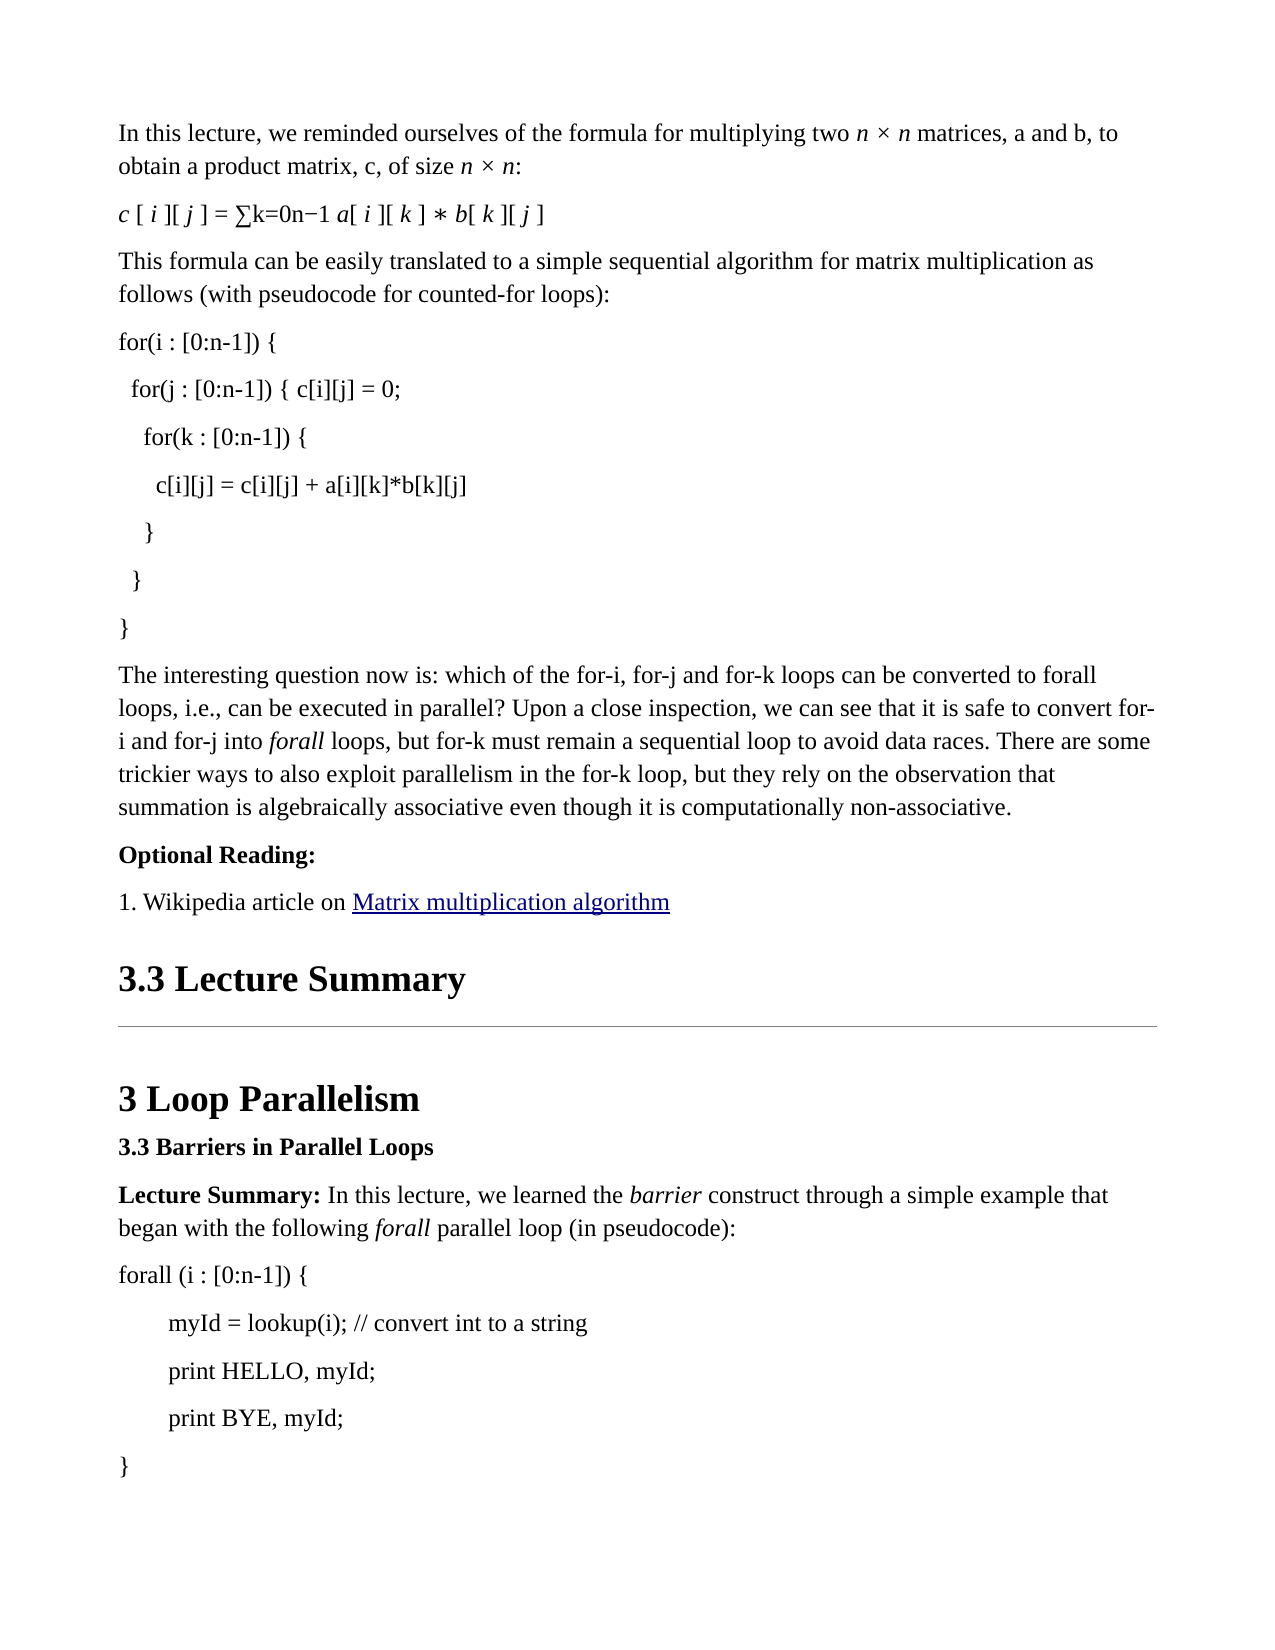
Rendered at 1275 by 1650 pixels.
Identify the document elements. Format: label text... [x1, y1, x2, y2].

text 1. Wikipedia article on Matrix multiplication algorithm [118, 887, 1157, 916]
text print HELLO, myId; [118, 1356, 1157, 1384]
text forall (i : [0:n-1]) { [118, 1261, 1157, 1289]
text for(j : [0:n-1]) { c[i][j] = 0; [118, 374, 1157, 403]
subtitle 3 Loop Parallelism [118, 1077, 1157, 1120]
text The interesting question now is: which of the for-i, for-j and for-k loops can be converted to forall loops, i.e., can be executed in parallel? Upon a close inspection, we can see that it is safe to convert for-i and for-j into forall loops, but for-k must remain a sequential loop to avoid data races. There are some trickier ways to also exploit parallelism in the for-k loop, but they rely on the observation that summation is algebraically associative even though it is computationally non-associative. [118, 660, 1157, 821]
text } [118, 565, 1157, 594]
subtitle 3.3 Lecture Summary [118, 956, 1157, 999]
text This formula can be easily translated to a simple sequential algorithm for matrix multiplication as follows (with pseudocode for counted-for loops): [118, 246, 1157, 308]
text for(i : [0:n-1]) { [118, 327, 1157, 356]
text } [118, 517, 1157, 546]
text print BYE, myId; [118, 1403, 1157, 1432]
text } [118, 613, 1157, 641]
text } [118, 1451, 1157, 1480]
text for(k : [0:n-1]) { [118, 422, 1157, 451]
text 3.3 Barriers in Parallel Loops [118, 1132, 1157, 1161]
text c [ i ][ j ] = ∑k=0n−1​ a[ i ][ k ] ∗ b[ k ][ j ] [118, 199, 1157, 227]
text In this lecture, we reminded ourselves of the formula for multiplying two n × n matrices, a and b, to obtain a product matrix, c, of size n × n: [118, 118, 1157, 180]
text myId = lookup(i); // convert int to a string [118, 1308, 1157, 1337]
text Lecture Summary: In this lecture, we learned the barrier construct through a simple example that began with the following forall parallel loop (in pseudocode): [118, 1180, 1157, 1242]
text c[i][j] = c[i][j] + a[i][k]*b[k][j] [118, 470, 1157, 498]
text Optional Reading: [118, 840, 1157, 869]
